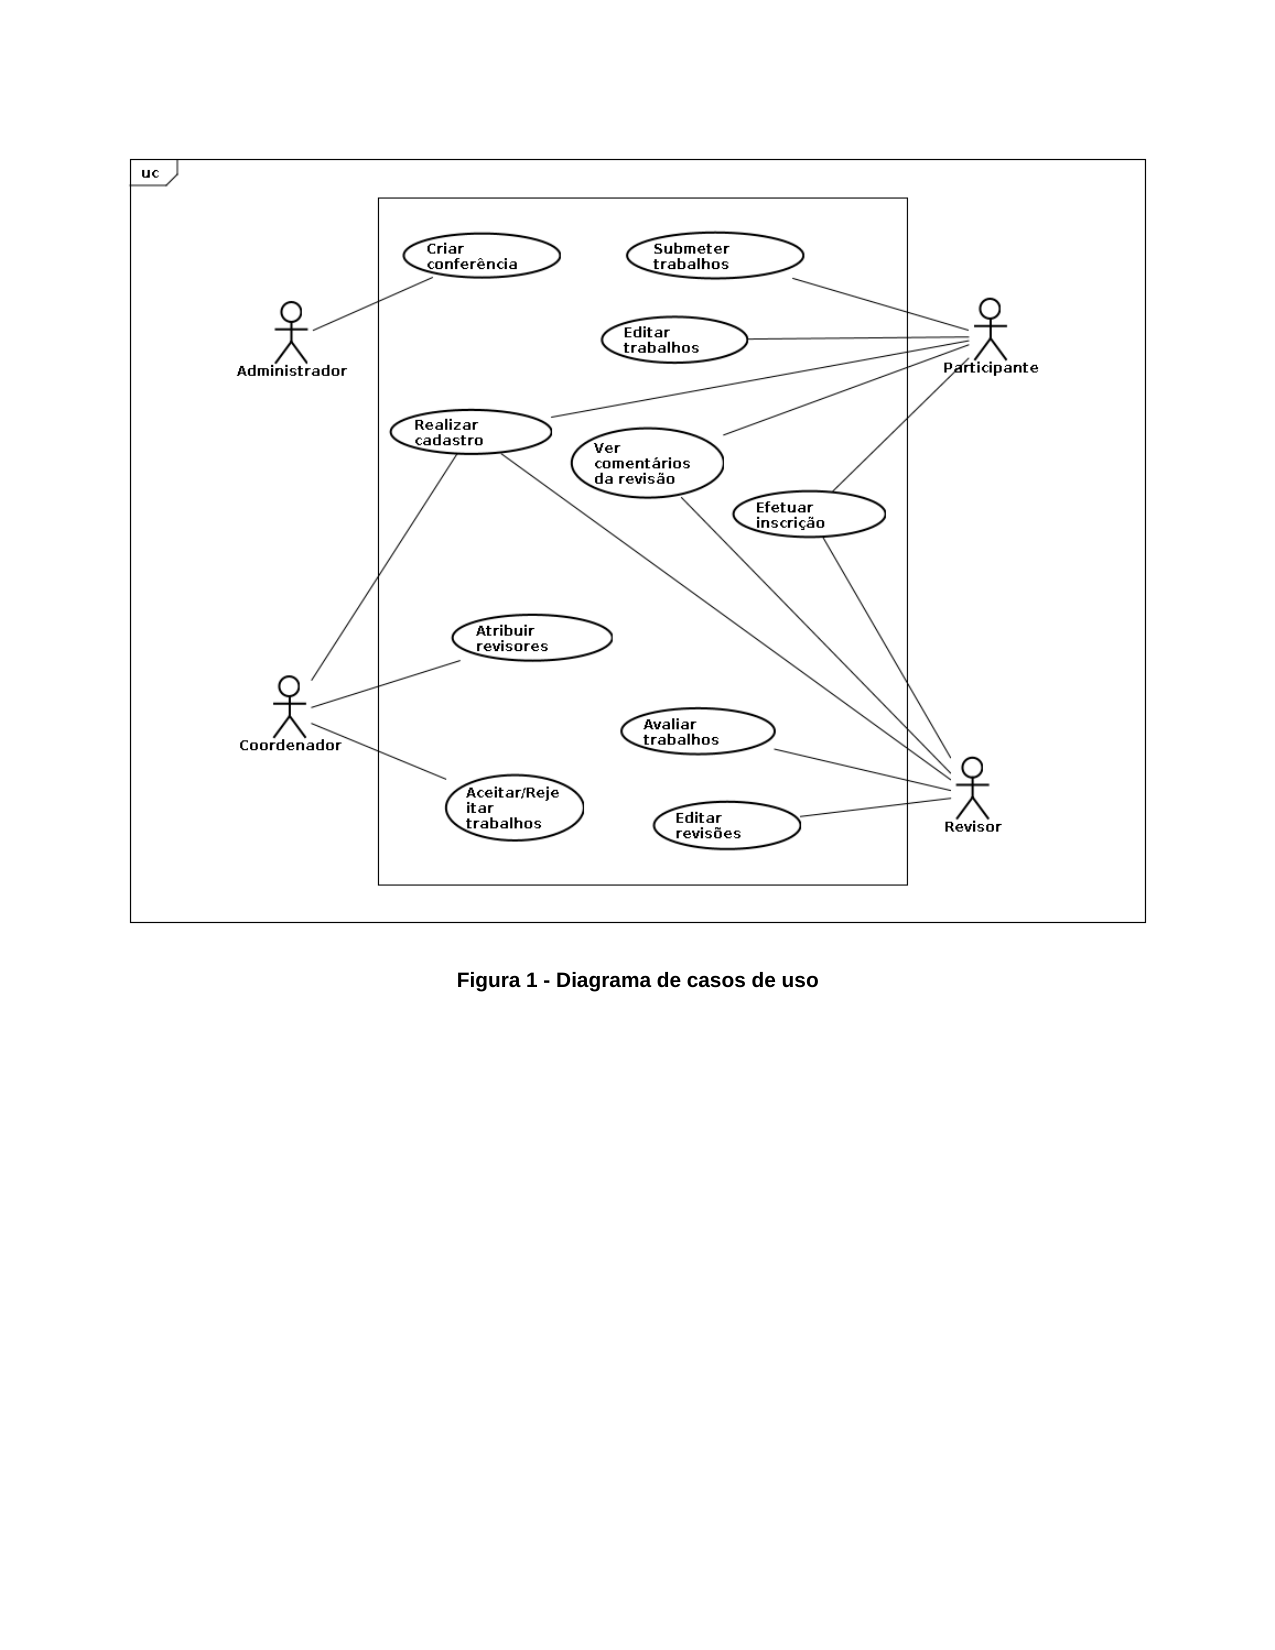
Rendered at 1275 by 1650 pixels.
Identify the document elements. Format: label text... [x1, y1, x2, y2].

picture [119, 148, 1156, 933]
text Figura 1 - Diagrama de casos de uso [118, 967, 1157, 991]
